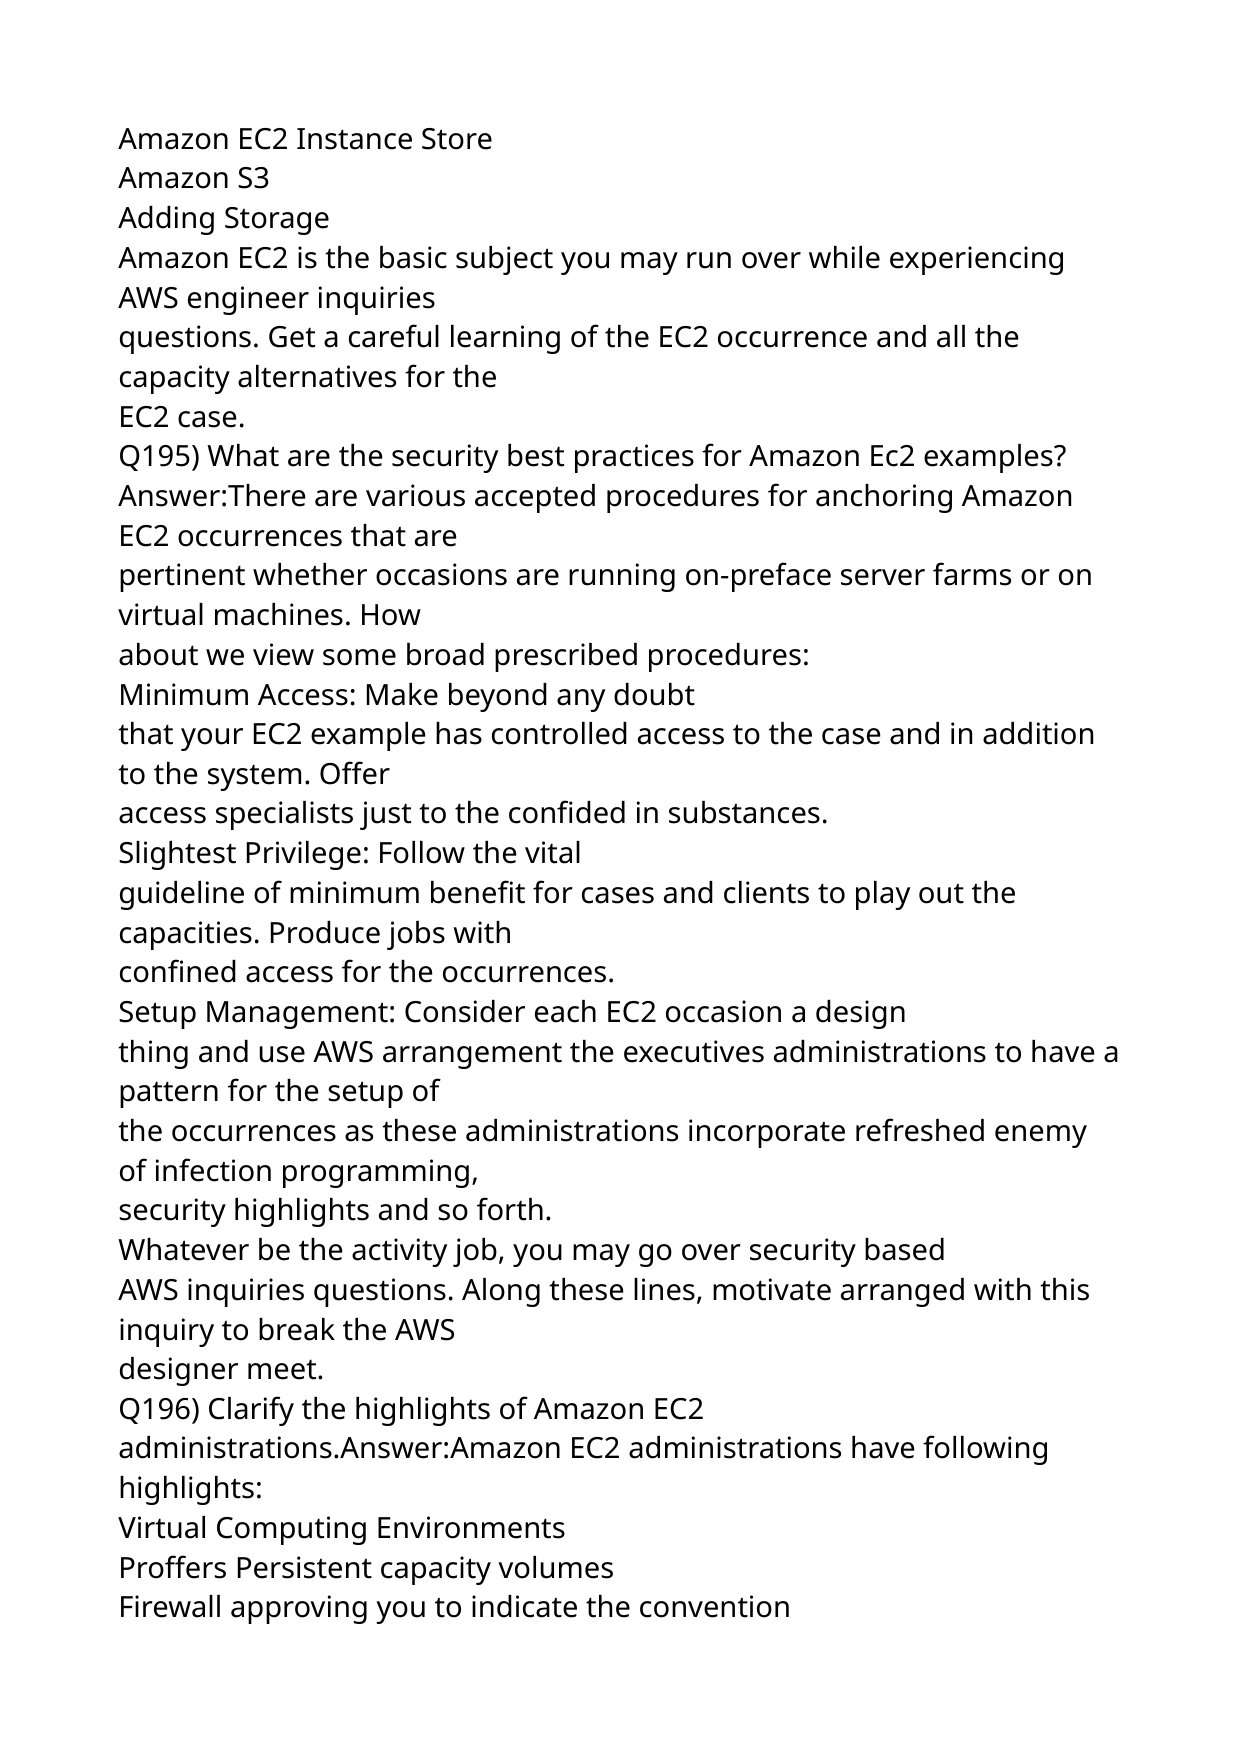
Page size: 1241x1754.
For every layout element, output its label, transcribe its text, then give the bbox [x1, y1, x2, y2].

text thing and use AWS arrangement the executives administrations to have a pattern for the setup of [118, 1031, 1122, 1110]
text Virtual Computing Environments [118, 1507, 1122, 1547]
text Adding Storage [118, 197, 1122, 237]
text pertinent whether occasions are running on-preface server farms or on virtual machines. How [118, 555, 1122, 634]
text Amazon EC2 Instance Store [118, 118, 1122, 158]
text designer meet. [118, 1348, 1122, 1388]
text questions. Get a careful learning of the EC2 occurrence and all the capacity alternatives for the [118, 317, 1122, 396]
text Whatever be the activity job, you may go over security based [118, 1229, 1122, 1269]
text Proffers Persistent capacity volumes [118, 1547, 1122, 1587]
text Setup Management: Consider each EC2 occasion a design [118, 991, 1122, 1031]
text the occurrences as these administrations incorporate refreshed enemy of infection programming, [118, 1110, 1122, 1190]
text Q195) What are the security best practices for Amazon Ec2 examples? [118, 436, 1122, 475]
text EC2 case. [118, 396, 1122, 436]
text that your EC2 example has controlled access to the case and in addition to the system. Offer [118, 713, 1122, 793]
text guideline of minimum benefit for cases and clients to play out the capacities. Produce jobs with [118, 872, 1122, 952]
text AWS inquiries questions. Along these lines, motivate arranged with this inquiry to break the AWS [118, 1269, 1122, 1348]
text about we view some broad prescribed procedures: [118, 634, 1122, 674]
text Answer:There are various accepted procedures for anchoring Amazon EC2 occurrences that are [118, 475, 1122, 555]
text Firewall approving you to indicate the convention [118, 1587, 1122, 1626]
text Minimum Access: Make beyond any doubt [118, 674, 1122, 713]
text security highlights and so forth. [118, 1190, 1122, 1229]
text Amazon S3 [118, 158, 1122, 197]
text confined access for the occurrences. [118, 952, 1122, 991]
text Slightest Privilege: Follow the vital [118, 832, 1122, 872]
text Amazon EC2 is the basic subject you may run over while experiencing AWS engineer inquiries [118, 237, 1122, 317]
text access specialists just to the confided in substances. [118, 793, 1122, 832]
text Q196) Clarify the highlights of Amazon EC2 administrations.Answer:Amazon EC2 administrations have following highlights: [118, 1388, 1122, 1507]
